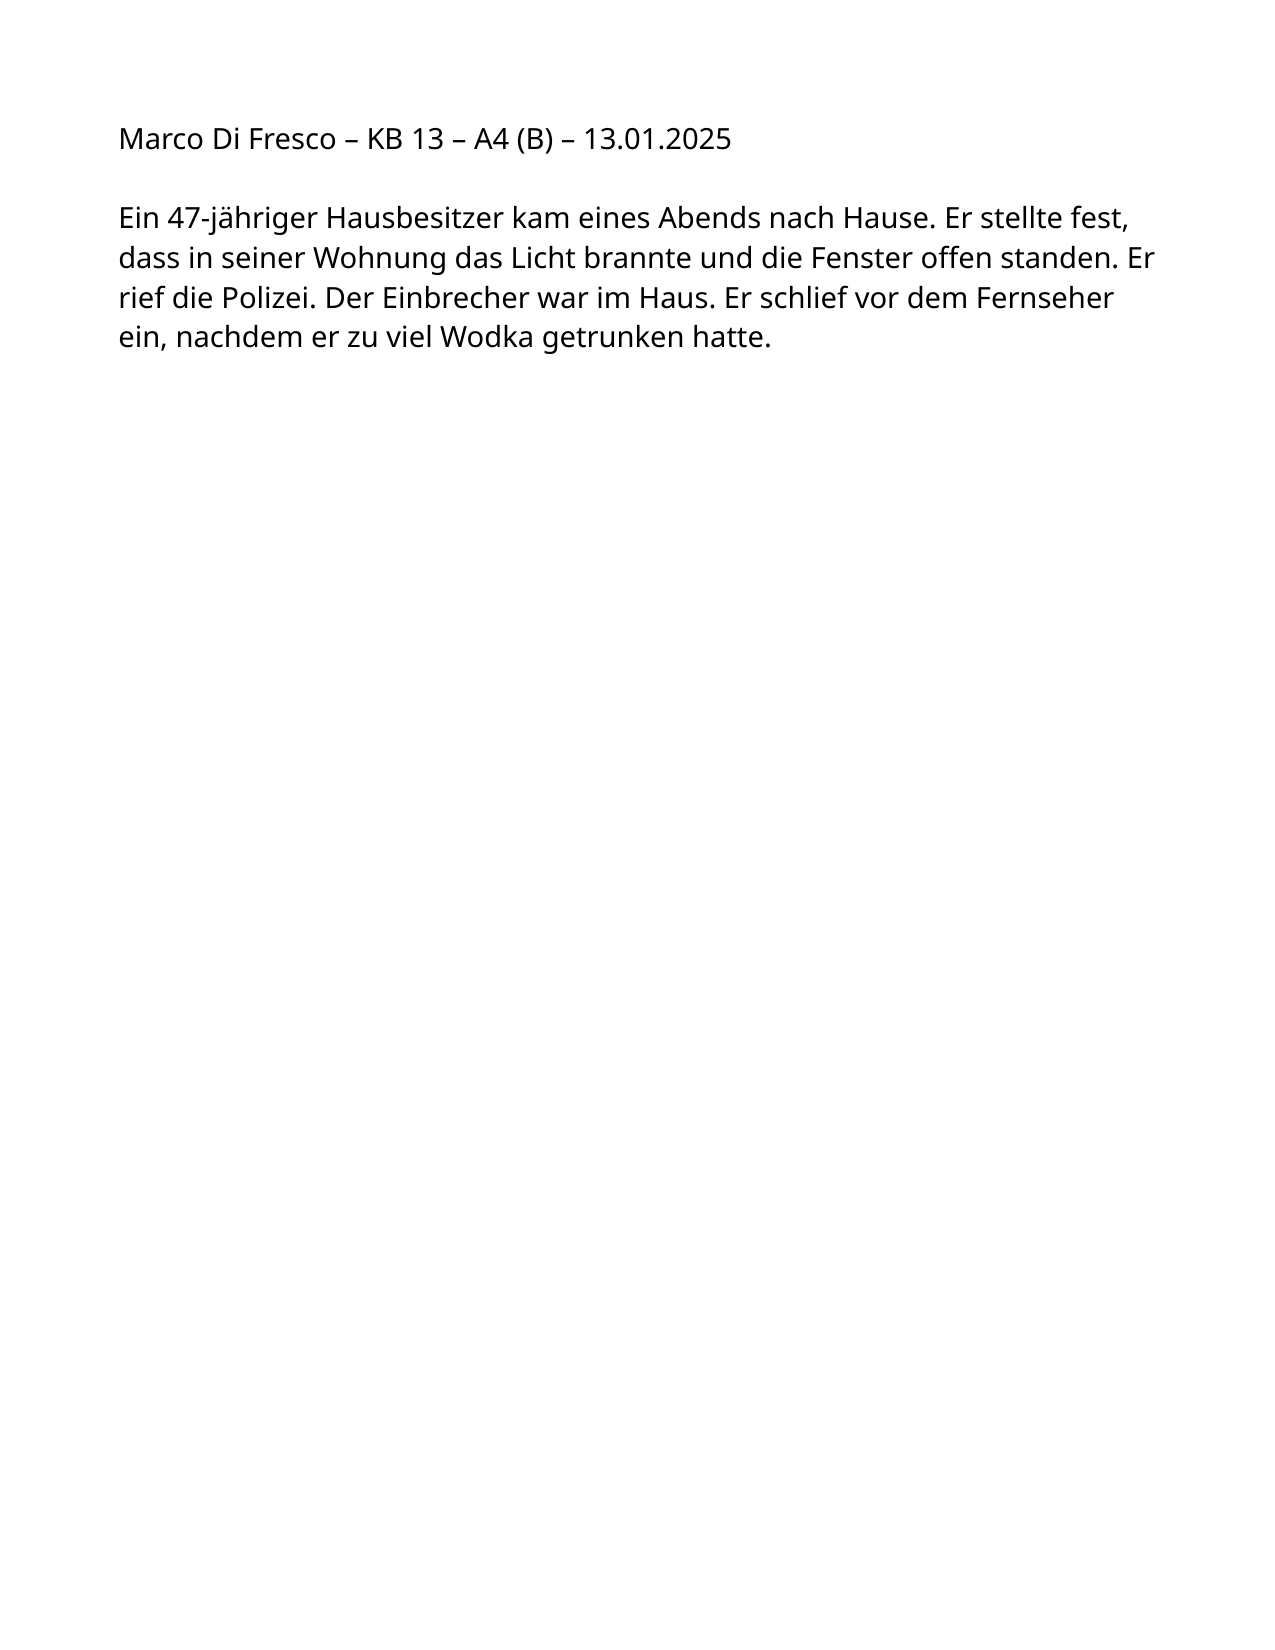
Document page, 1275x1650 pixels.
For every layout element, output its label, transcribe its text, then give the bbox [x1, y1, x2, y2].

text Marco Di Fresco – KB 13 – A4 (B) – 13.01.2025 [118, 118, 1157, 158]
text Ein 47-jähriger Hausbesitzer kam eines Abends nach Hause. Er stellte fest, dass in seiner Wohnung das Licht brannte und die Fenster offen standen. Er rief die Polizei. Der Einbrecher war im Haus. Er schlief vor dem Fernseher ein, nachdem er zu viel Wodka getrunken hatte. [118, 197, 1157, 356]
